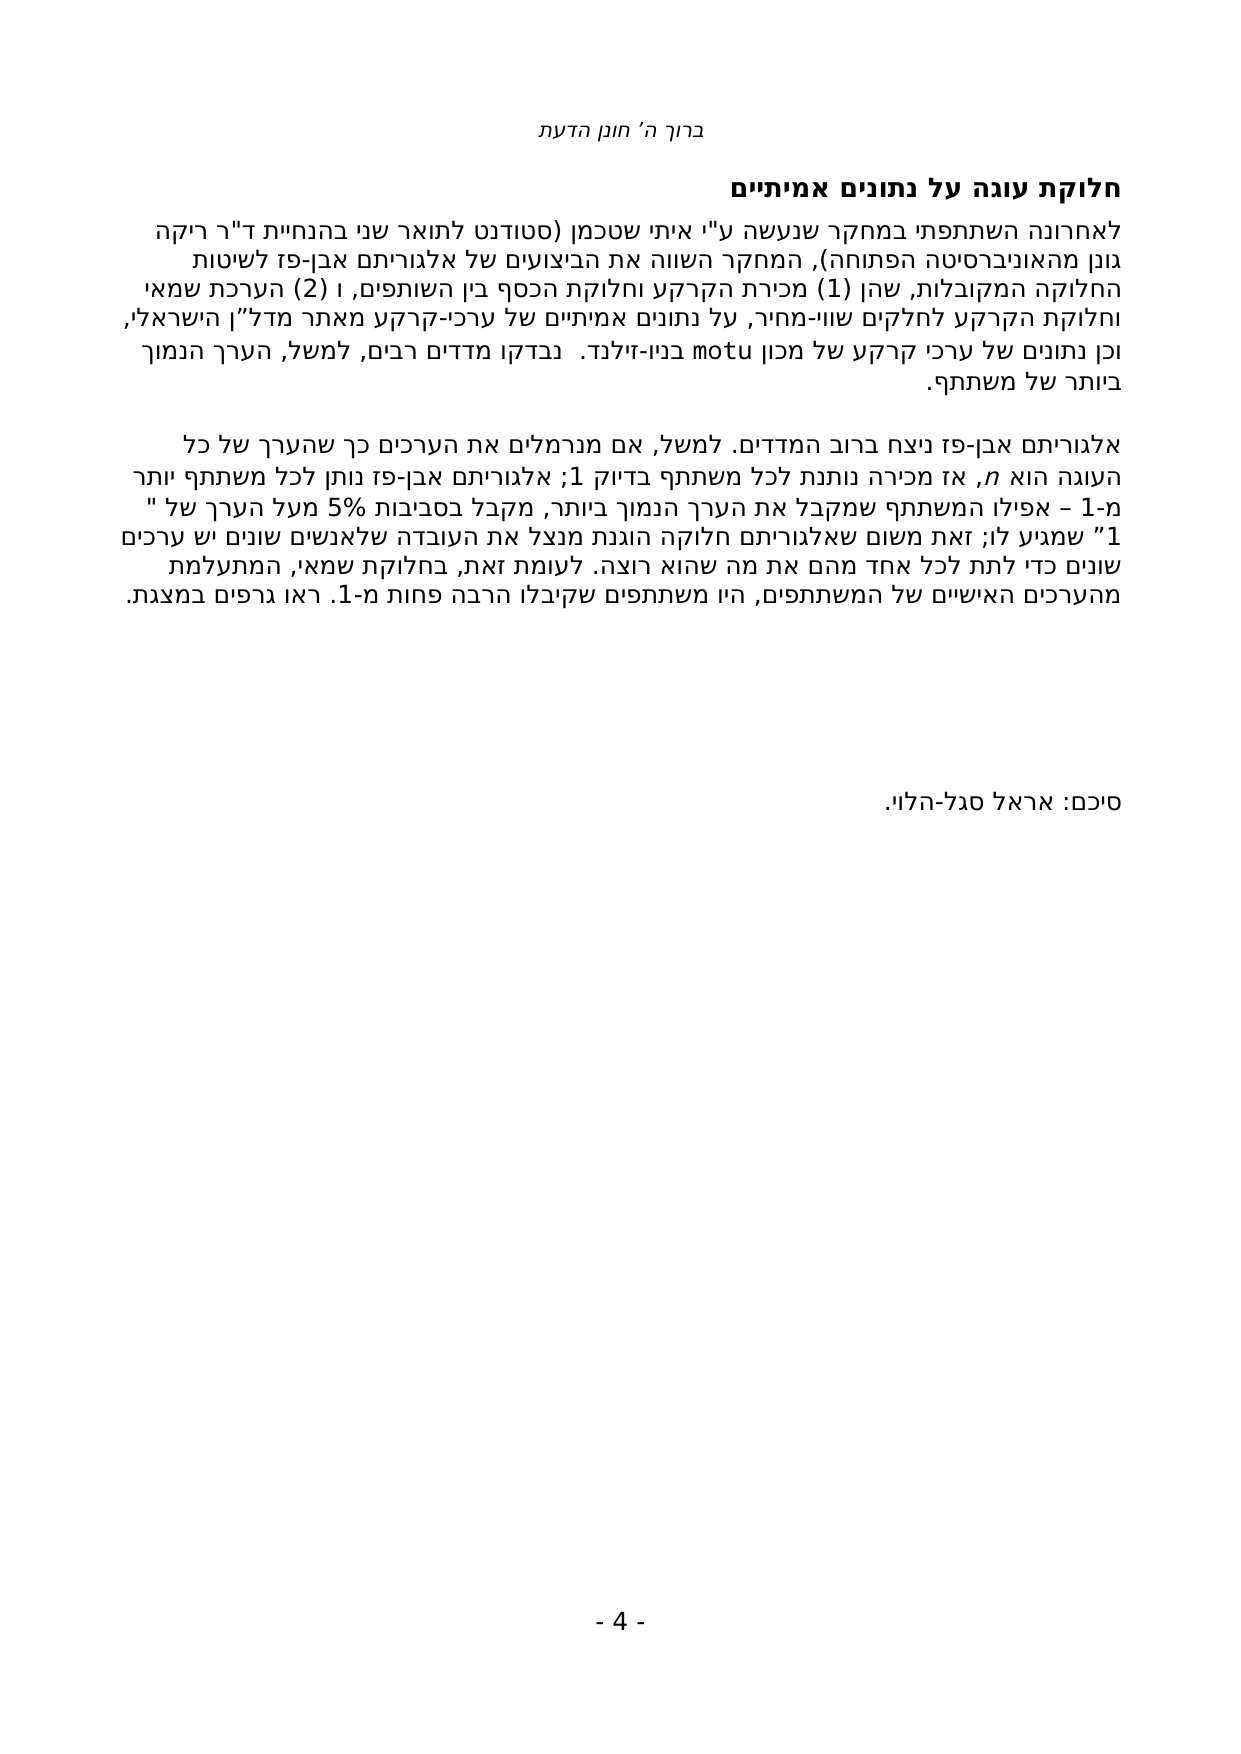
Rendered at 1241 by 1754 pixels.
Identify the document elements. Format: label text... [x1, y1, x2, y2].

text סיכם: אראל סגל-הלוי. [118, 787, 1122, 816]
text אלגוריתם אבן-פז ניצח ברוב המדדים. למשל, אם מנרמלים את הערכים כך שהערך של כל העוגה הוא n, אז מכירה נותנת לכל משתתף בדיוק 1; אלגוריתם אבן-פז נותן לכל משתתף יותר מ-1 – אפילו המשתתף שמקבל את הערך הנמוך ביותר, מקבל בסביבות 5% מעל הערך של "1” שמגיע לו; זאת משום שאלגוריתם חלוקה הוגנת מנצל את העובדה שלאנשים שונים יש ערכים שונים כדי לתת לכל אחד מהם את מה שהוא רוצה. לעומת זאת, בחלוקת שמאי, המתעלמת מהערכים האישיים של המשתתפים, היו משתתפים שקיבלו הרבה פחות מ-1. ראו גרפים במצגת. [118, 430, 1122, 610]
text לאחרונה השתתפתי במחקר שנעשה ע"י איתי שטכמן (סטודנט לתואר שני בהנחיית ד"ר ריקה גונן מהאוניברסיטה הפתוחה), המחקר השווה את הביצועים של אלגוריתם אבן-פז לשיטות החלוקה המקובלות, שהן (1) מכירת הקרקע וחלוקת הכסף בין השותפים, ו (2) הערכת שמאי וחלוקת הקרקע לחלקים שווי-מחיר, על נתונים אמיתיים של ערכי-קרקע מאתר מדל”ן הישראלי, וכן נתונים של ערכי קרקע של מכון motu בניו-זילנד. נבדקו מדדים רבים, למשל, הערך הנמוך ביותר של משתתף. [118, 216, 1122, 396]
subtitle חלוקת עוגה על נתונים אמיתיים [118, 172, 1122, 203]
